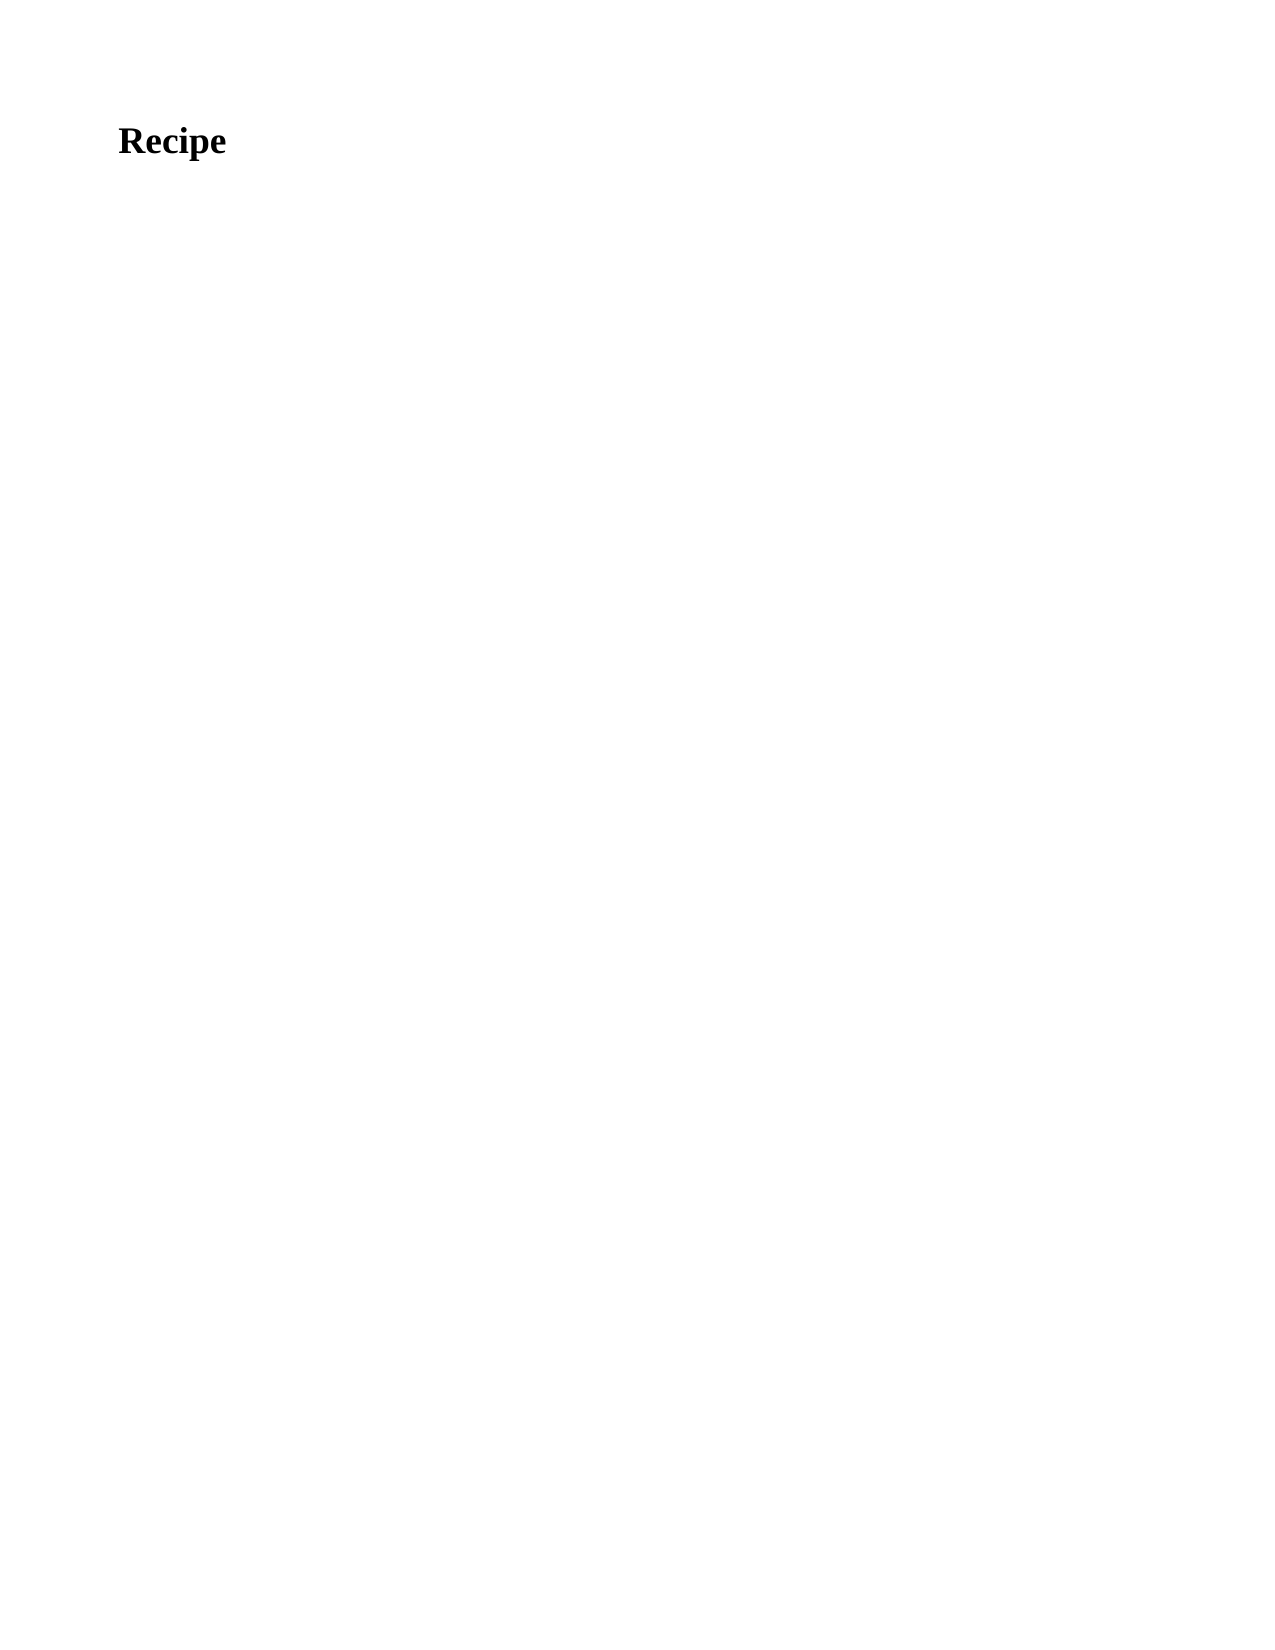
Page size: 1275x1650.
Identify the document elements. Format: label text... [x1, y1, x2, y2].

text Recipe [118, 118, 1157, 161]
